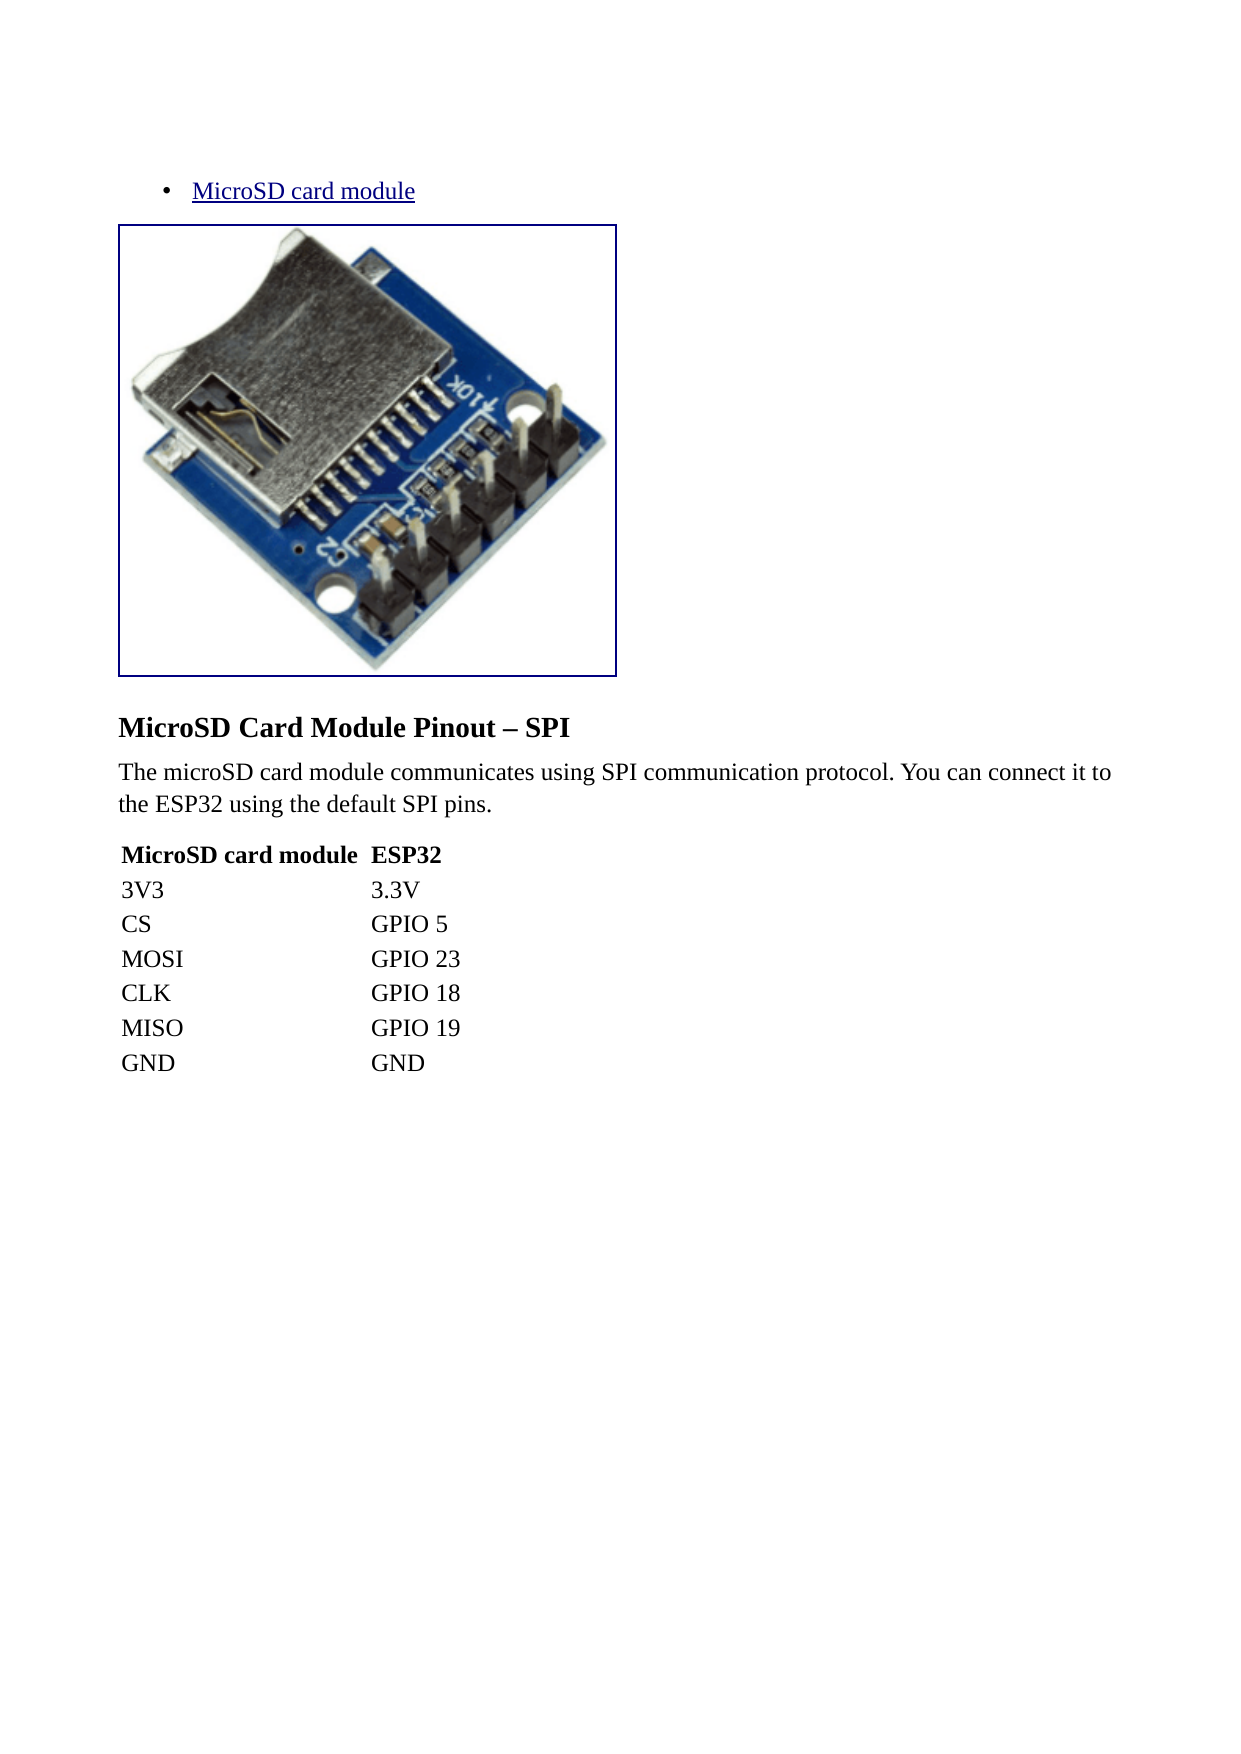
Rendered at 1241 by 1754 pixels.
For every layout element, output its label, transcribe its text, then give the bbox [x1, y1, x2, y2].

table_cell GND [118, 1045, 368, 1079]
text The microSD card module communicates using SPI communication protocol. You can connect it to the ESP32 using the default SPI pins. [118, 757, 1122, 818]
table_cell GND [368, 1045, 473, 1079]
list MicroSD card module [162, 176, 1122, 205]
table_header ESP32 [368, 837, 473, 872]
table_cell GPIO 23 [368, 941, 473, 976]
table_cell GPIO 19 [368, 1010, 473, 1045]
table_cell 3.3V [368, 872, 473, 906]
table_cell CLK [118, 976, 368, 1010]
table_cell MISO [118, 1010, 368, 1045]
table_header MicroSD card module [118, 837, 368, 872]
table_cell GPIO 5 [368, 906, 473, 941]
table_cell CS [118, 906, 368, 941]
table_cell 3V3 [118, 872, 368, 906]
table_cell GPIO 18 [368, 976, 473, 1010]
picture [120, 226, 615, 675]
table_cell MOSI [118, 941, 368, 976]
subtitle MicroSD Card Module Pinout – SPI [118, 711, 1122, 744]
